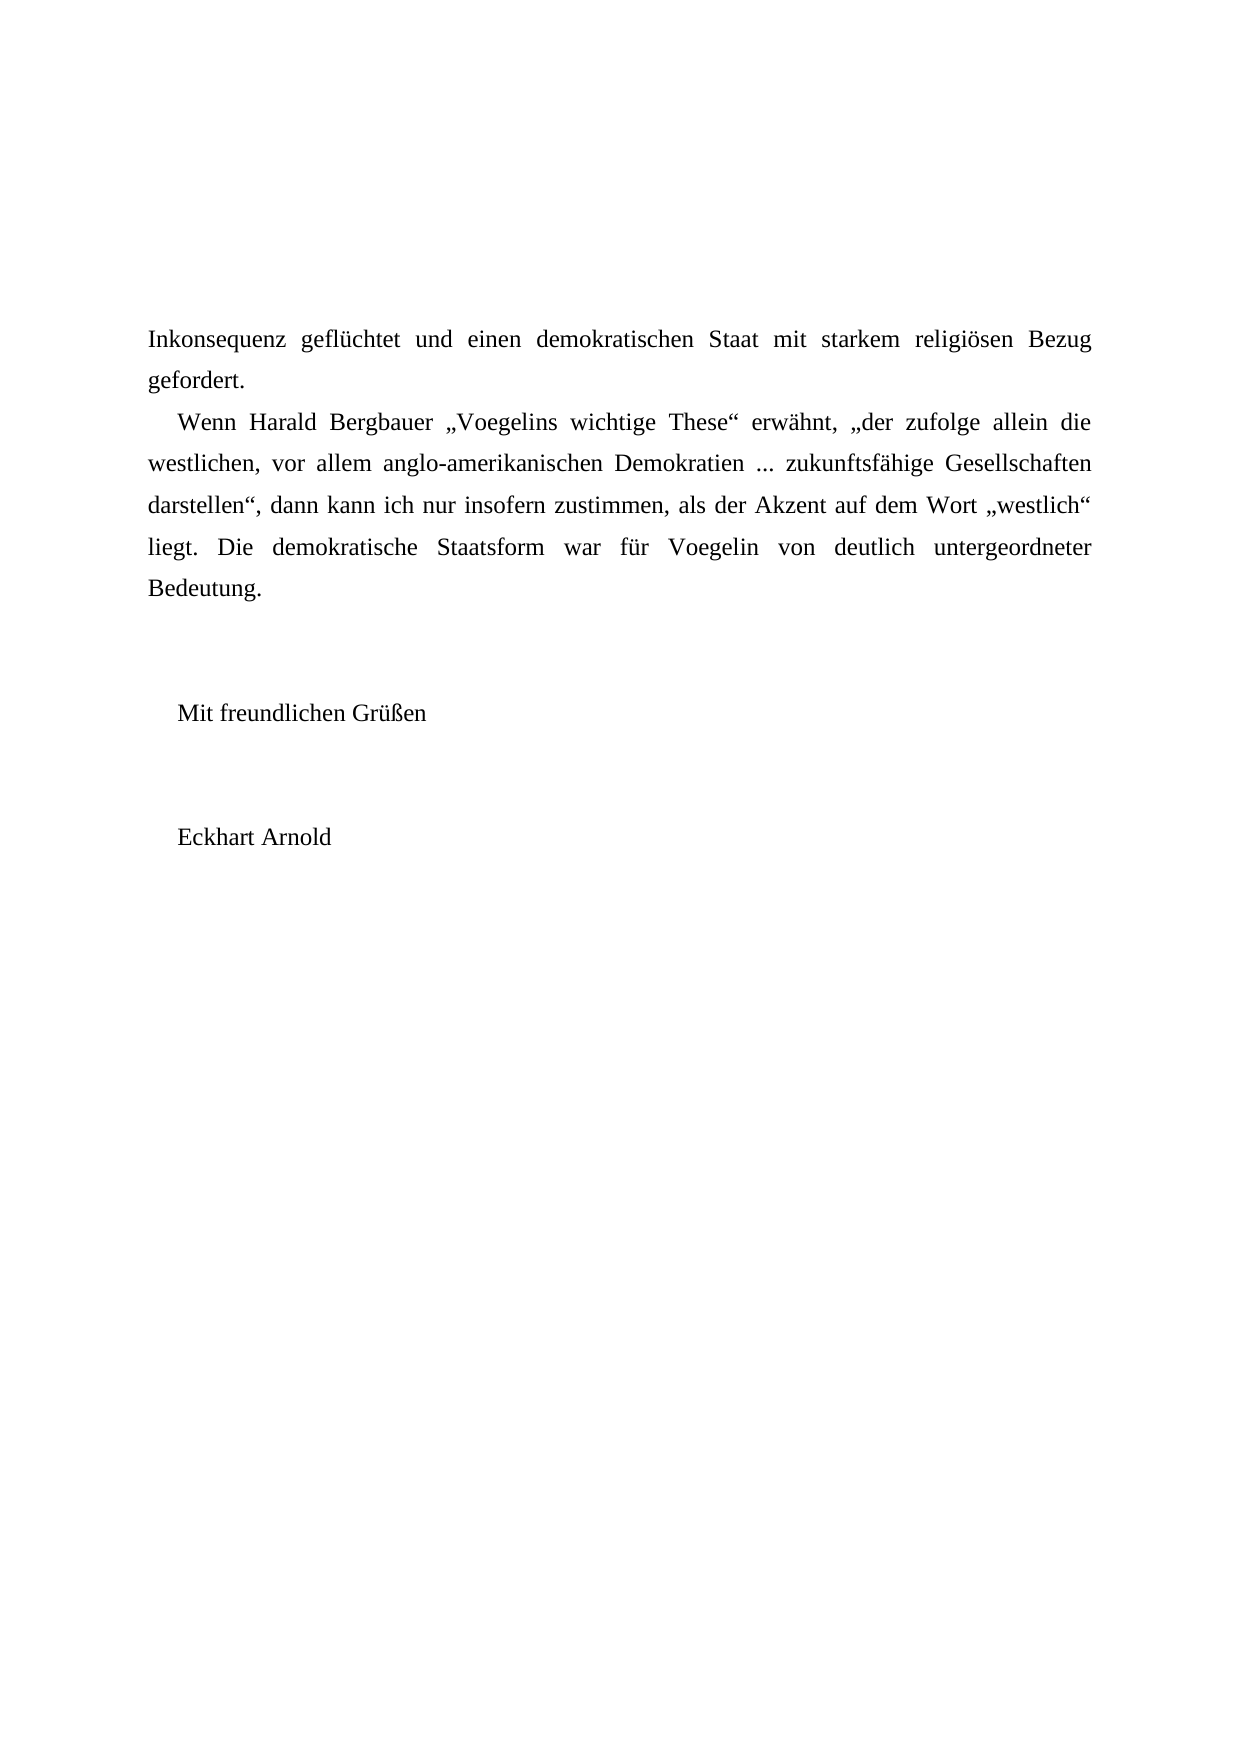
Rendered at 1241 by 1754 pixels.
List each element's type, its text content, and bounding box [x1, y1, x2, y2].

text Eckhart Arnold [148, 823, 1093, 893]
text Mit freundlichen Grüßen [148, 699, 1093, 727]
text Wenn Harald Bergbauer „Voegelins wichtige These“ erwähnt, „der zufolge allein die westlichen, vor allem anglo-amerikanischen Demokratien ... zukunftsfähige Gesellschaften darstellen“, dann kann ich nur insofern zustimmen, als der Akzent auf dem Wort „westlich“ liegt. Die demokratische Staatsform war für Voegelin von deutlich untergeordneter Bedeutung. [148, 408, 1093, 602]
text Inkonsequenz geflüchtet und einen demokratischen Staat mit starkem religiösen Bezug gefordert. [148, 325, 1093, 394]
